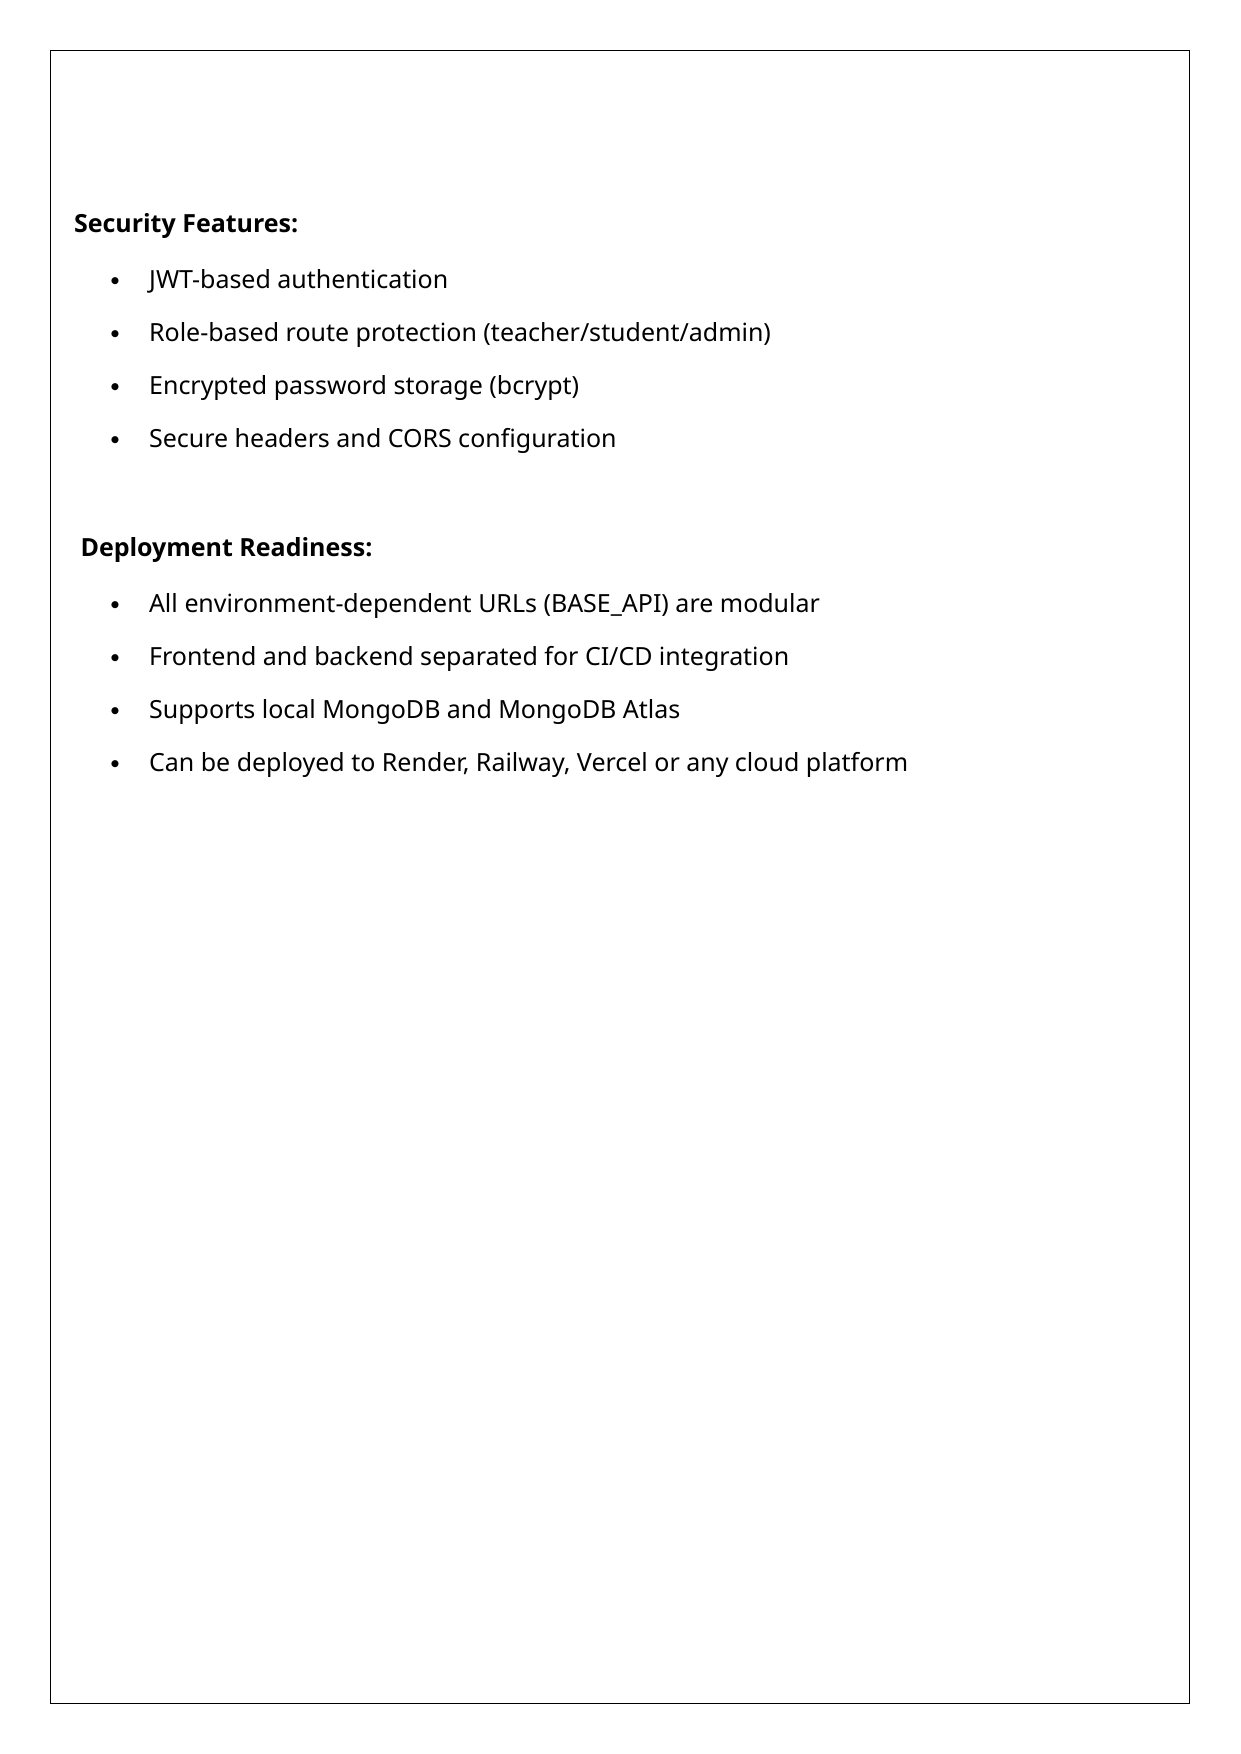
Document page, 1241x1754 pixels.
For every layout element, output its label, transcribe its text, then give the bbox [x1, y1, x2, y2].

text Security Features: [74, 206, 1152, 240]
list Role-based route protection (teacher/student/admin) [111, 315, 1152, 349]
list Encrypted password storage (bcrypt) [111, 368, 1152, 402]
list Frontend and backend separated for CI/CD integration [111, 638, 1152, 672]
list Can be deployed to Render, Railway, Vercel or any cloud platform [111, 744, 1152, 778]
list Secure headers and CORS configuration [111, 421, 1152, 455]
list Supports local MongoDB and MongoDB Atlas [111, 691, 1152, 726]
list JWT-based authentication [111, 262, 1152, 296]
list All environment-dependent URLs (BASE_API) are modular [111, 585, 1152, 619]
text Deployment Readiness: [74, 529, 1152, 564]
